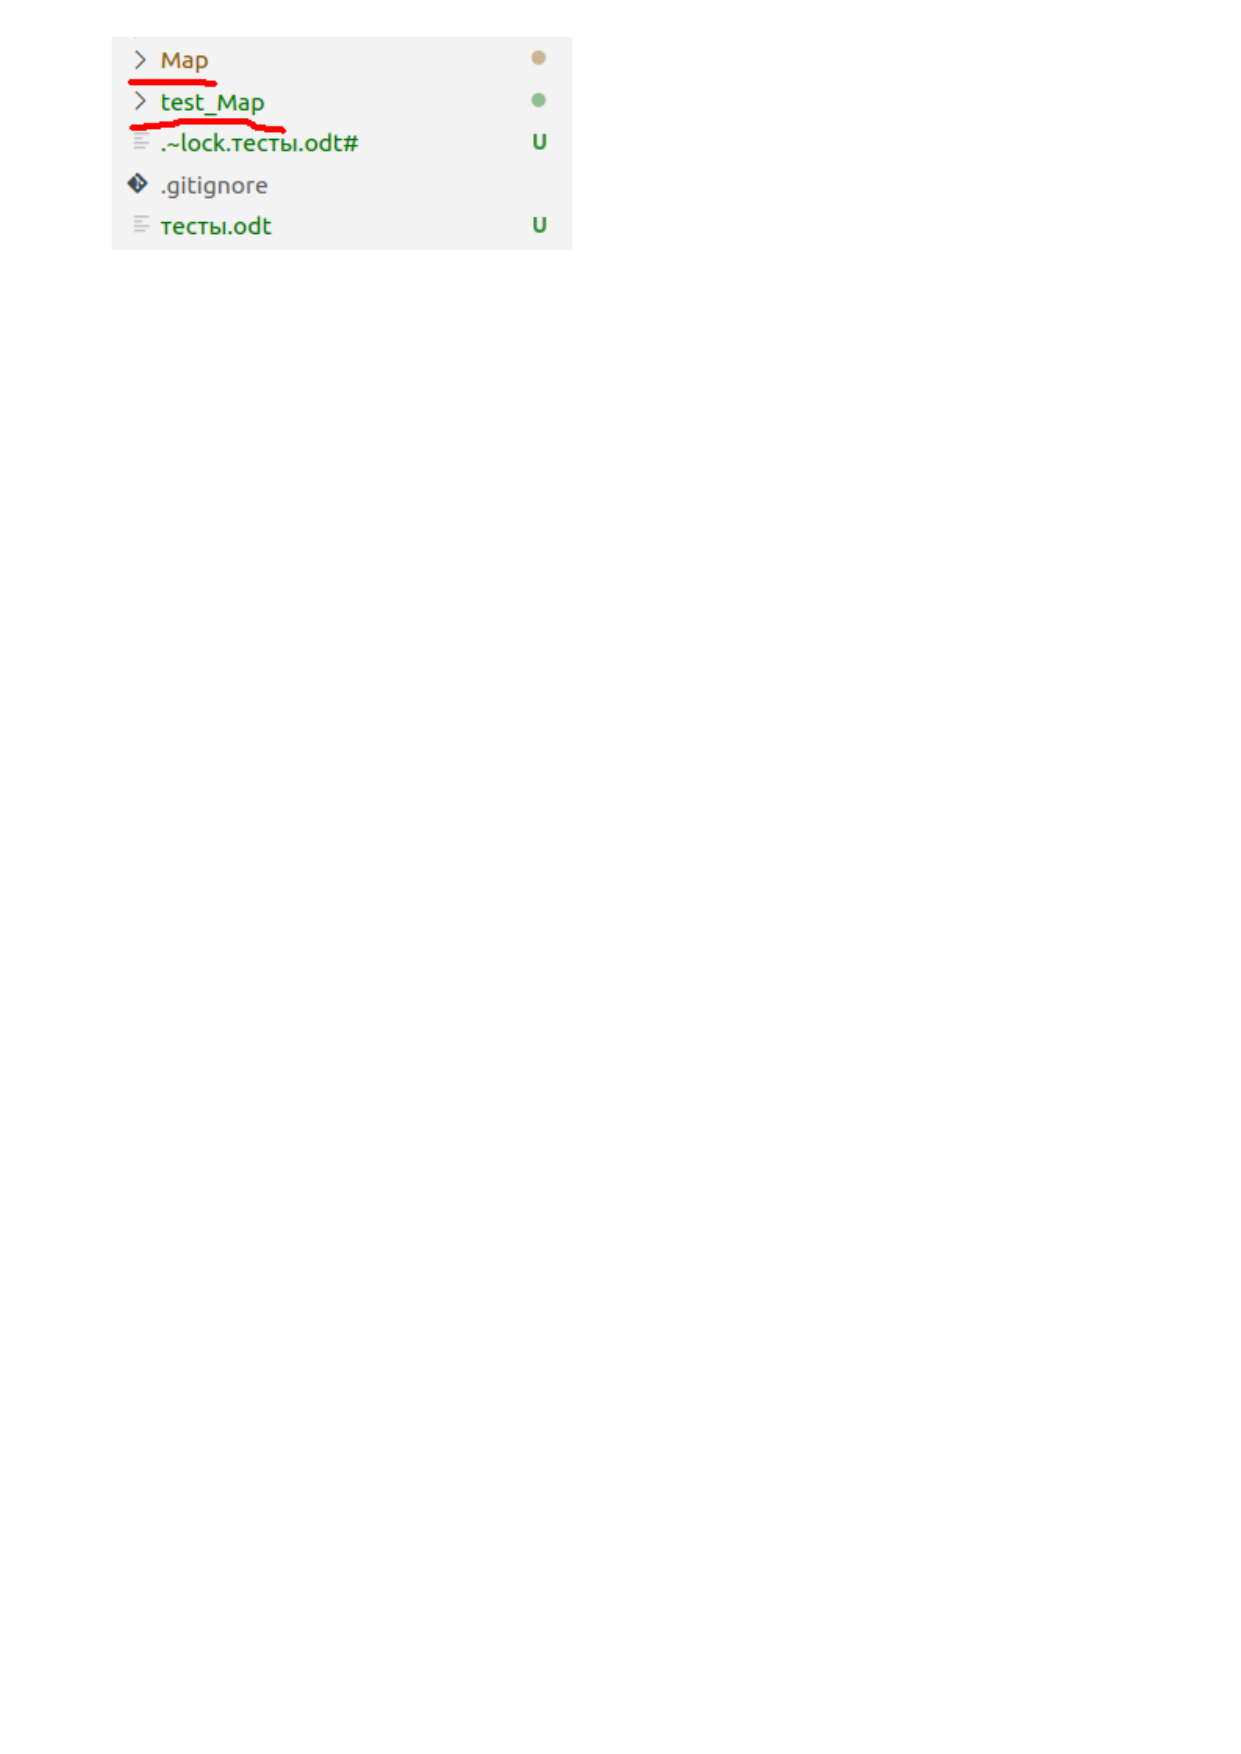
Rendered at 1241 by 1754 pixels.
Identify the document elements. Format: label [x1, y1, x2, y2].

picture [111, 37, 573, 255]
